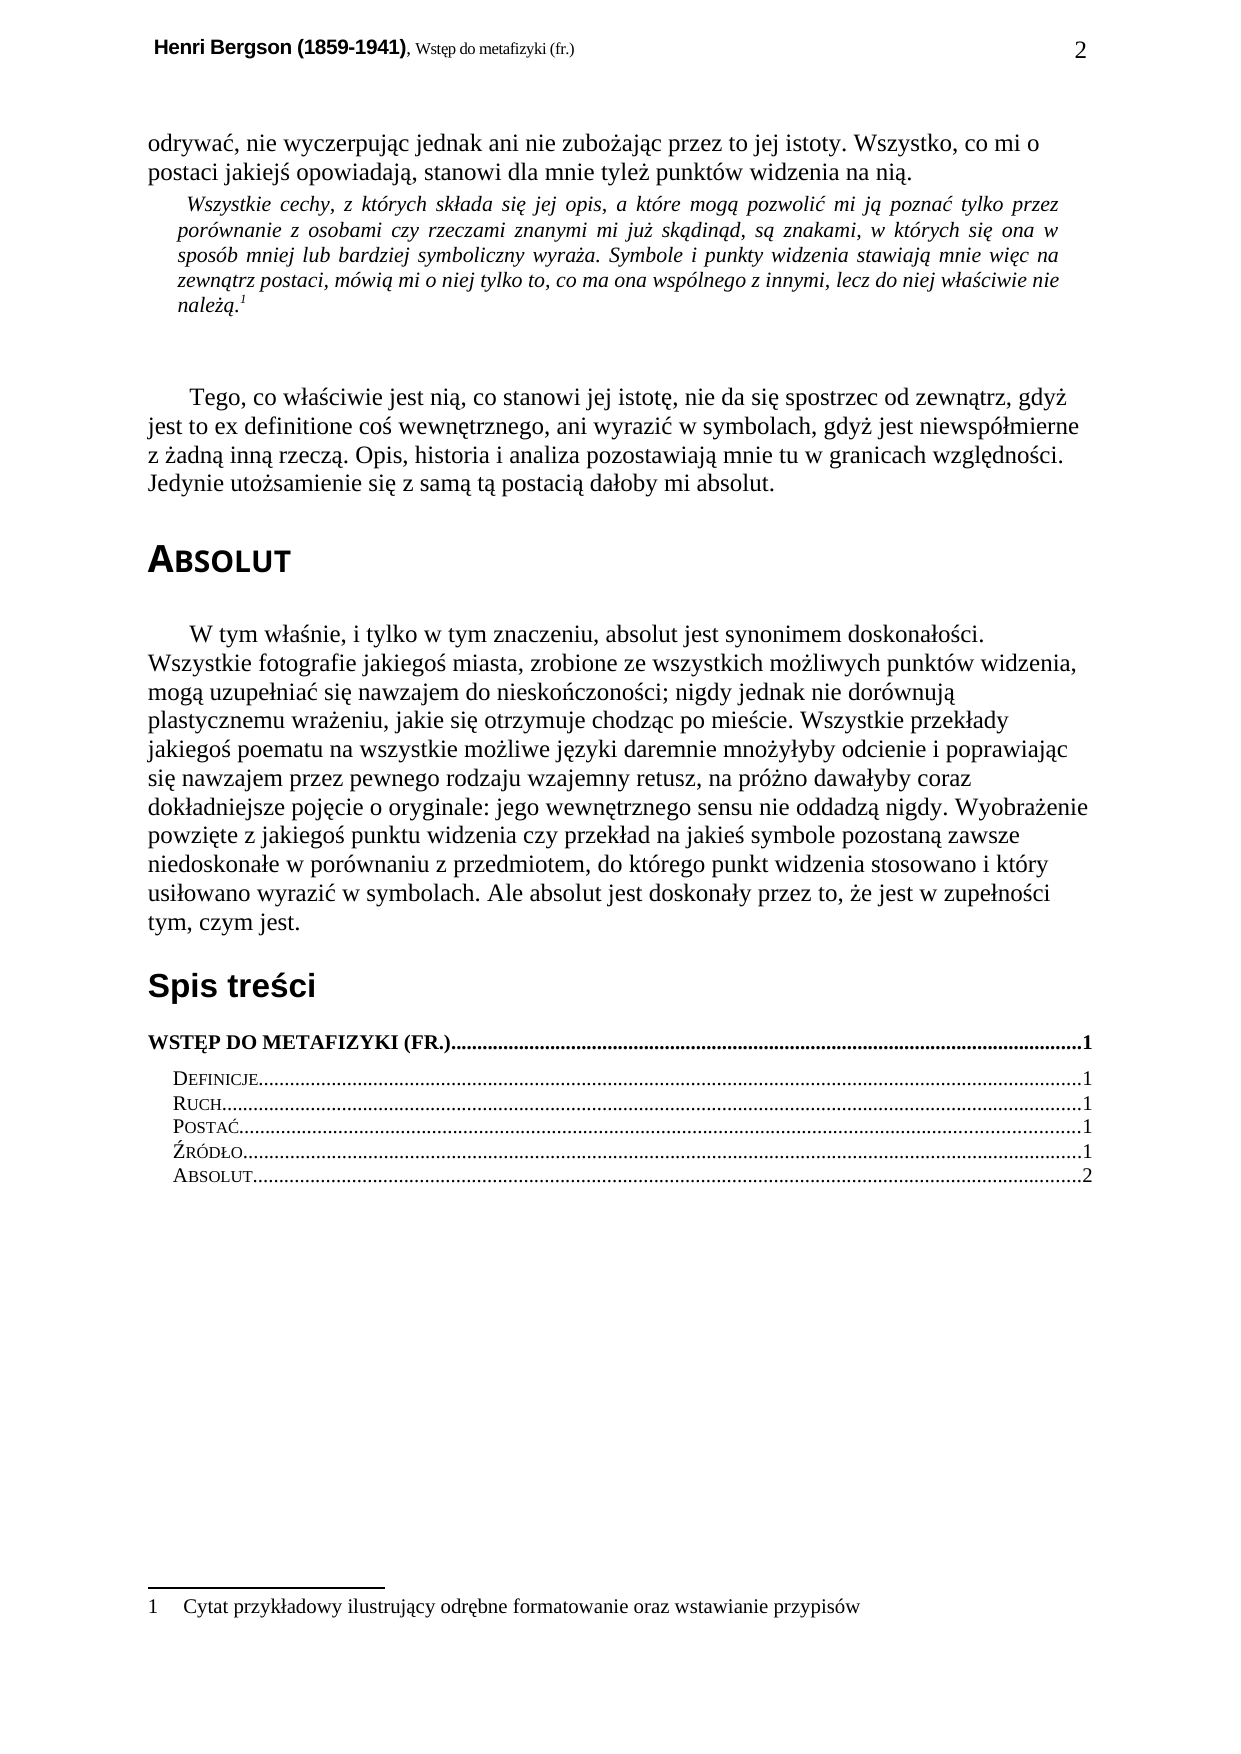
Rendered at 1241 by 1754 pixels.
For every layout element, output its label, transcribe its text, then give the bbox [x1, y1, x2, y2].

text Definicje 1 [173, 1066, 1092, 1090]
text Wszystkie cechy, z których składa się jej opis, a które mogą pozwolić mi ją poznać tylko przez porównanie z osobami czy rzeczami znanymi mi już skądinąd, są znakami, w których się ona w sposób mniej lub bardziej symboliczny wyraża. Symbole i punkty widzenia stawiają mnie więc na zewnątrz postaci, mówią mi o niej tylko to, co ma ona wspólnego z innymi, lecz do niej właściwie nie należą. [177, 191, 1063, 317]
text W tym właśnie, i tylko w tym znaczeniu, absolut jest synonimem doskonałości. Wszystkie fotografie jakiegoś miasta, zrobione ze wszystkich możliwych punktów widzenia, mogą uzupełniać się nawzajem do nieskończoności; nigdy jednak nie dorównują plastycznemu wrażeniu, jakie się otrzymuje chodząc po mieście. Wszystkie przekłady jakiegoś poematu na wszystkie możliwe języki daremnie mnożyłyby odcienie i poprawiając się nawzajem przez pewnego rodzaju wzajemny retusz, na próżno dawałyby coraz dokładniejsze pojęcie o oryginale: jego wewnętrznego sensu nie oddadzą nigdy. Wyobrażenie powzięte z jakiegoś punktu widzenia czy przekład na jakieś symbole pozostaną zawsze niedoskonałe w porównaniu z przedmiotem, do którego punkt widzenia stosowano i który usiłowano wyrazić w symbolach. Ale absolut jest doskonały przez to, że jest w zupełności tym, czym jest. [148, 619, 1092, 935]
subtitle Absolut [148, 533, 1092, 584]
text Wstęp do metafizyki (fr.) 1 [148, 1030, 1092, 1054]
text Tego, co właściwie jest nią, co stanowi jej istotę, nie da się spostrzec od zewnątrz, gdyż jest to ex definitione coś wewnętrznego, ani wyrazić w symbolach, gdyż jest niewspółmierne z żadną inną rzeczą. Opis, historia i analiza pozostawiają mnie tu w granicach względności. Jedynie utożsamienie się z samą tą postacią dałoby mi absolut. [148, 382, 1092, 497]
text odrywać, nie wyczerpując jednak ani nie zubożając przez to jej istoty. Wszystko, co mi o postaci jakiejś opowiadają, stanowi dla mnie tyleż punktów widzenia na nią. [148, 128, 1092, 185]
text Ruch 1 [173, 1090, 1092, 1114]
subtitle Spis treści [148, 966, 1092, 1005]
text Absolut 2 [173, 1163, 1092, 1187]
text Źródło 1 [173, 1138, 1092, 1163]
text Postać 1 [173, 1114, 1092, 1138]
text Cytat przykładowy ilustrujący odrębne formatowanie oraz wstawianie przypisów [148, 1594, 1092, 1618]
